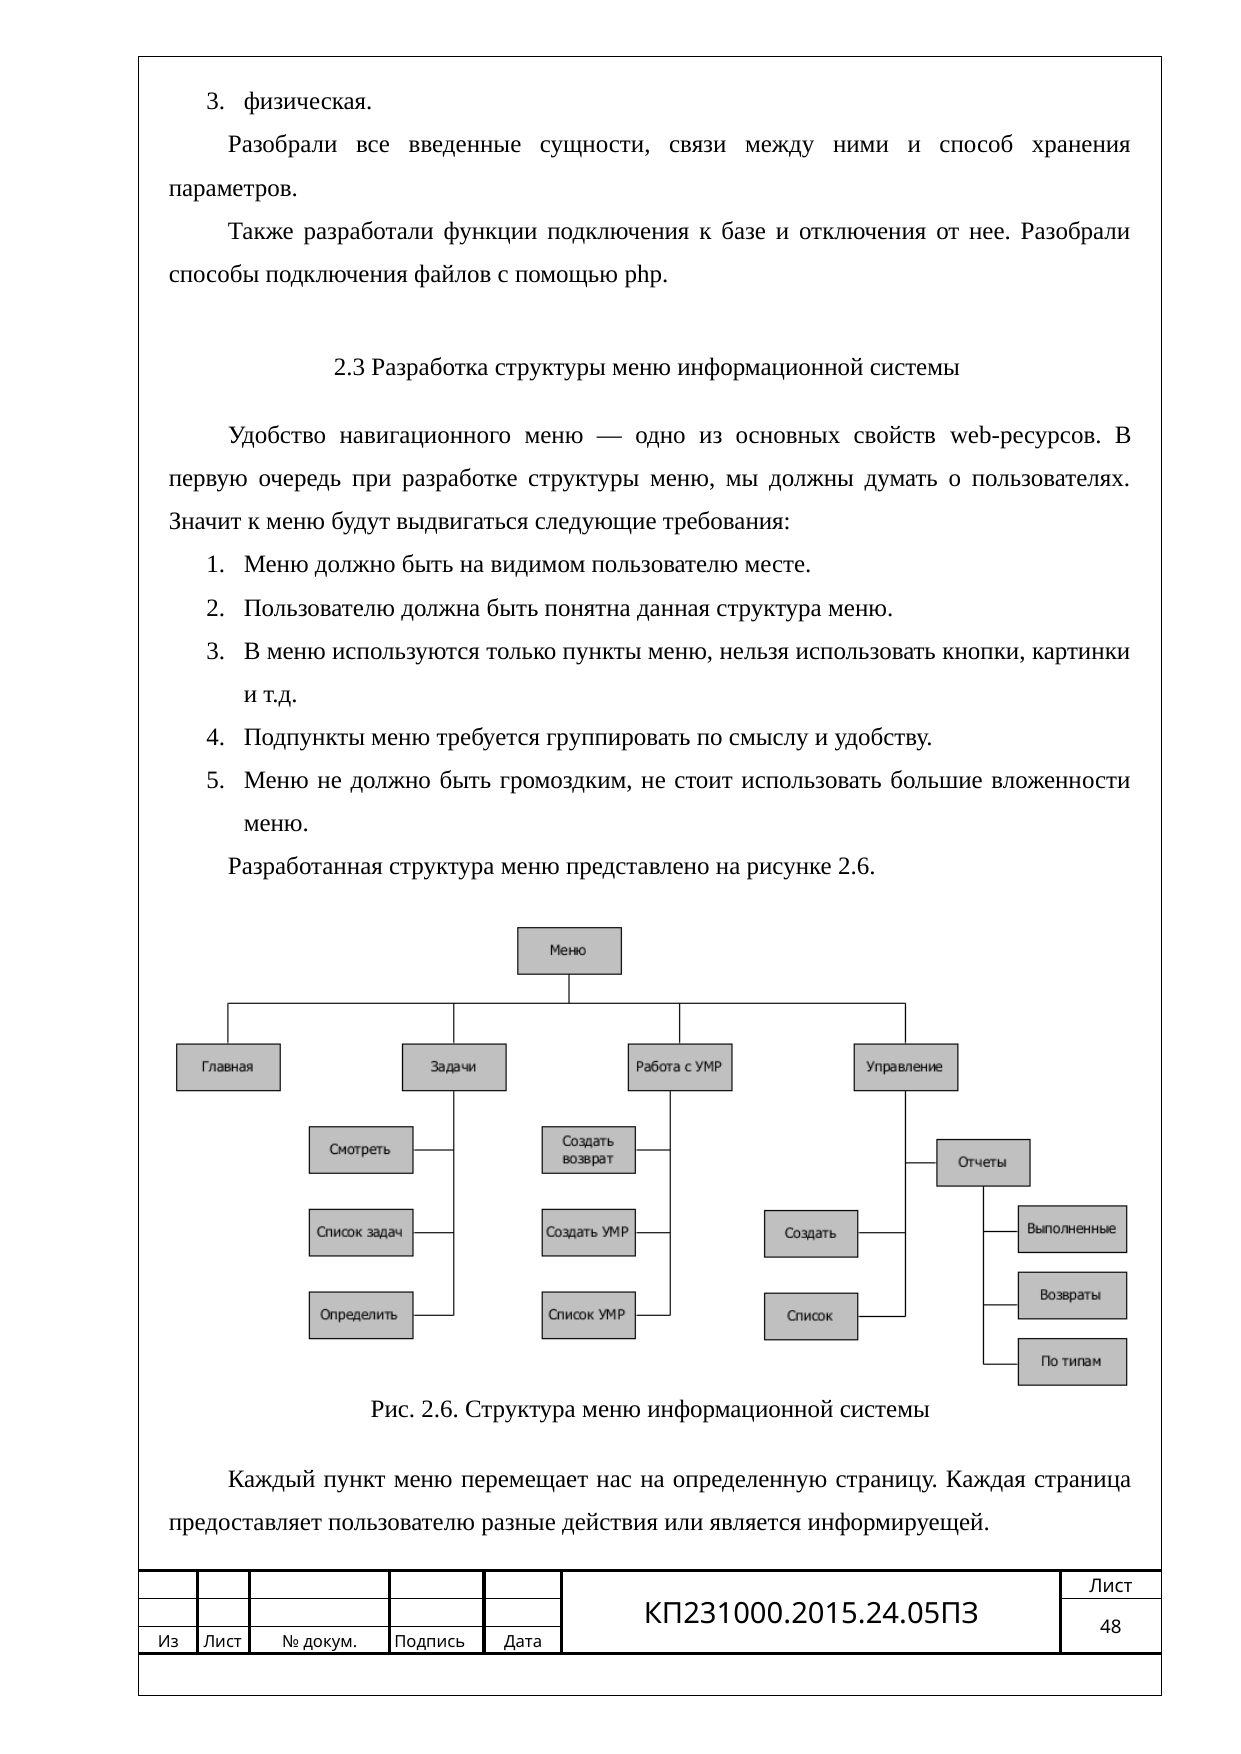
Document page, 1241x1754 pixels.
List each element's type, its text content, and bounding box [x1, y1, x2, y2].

text Удобство навигационного меню — одно из основных свойств web-ресурсов. В первую очередь при разработке структуры меню, мы должны думать о пользователях. Значит к меню будут выдвигаться следующие требования: [168, 420, 1132, 535]
list В меню используются только пункты меню, нельзя использовать кнопки, картинки и т.д. [206, 636, 1132, 708]
list Меню должно быть на видимом пользователю месте. [206, 549, 1132, 578]
list Меню не должно быть громоздким, не стоит использовать большие вложенности меню. [206, 765, 1132, 837]
subtitle 2.3 Разработка структуры меню информационной системы [168, 352, 1132, 381]
list Подпункты меню требуется группировать по смыслу и удобству. [206, 722, 1132, 751]
text Разобрали все введенные сущности, связи между ними и способ хранения параметров. [168, 129, 1132, 201]
text Разработанная структура меню представлено на рисунке 2.6. [168, 851, 1132, 880]
list физическая. [206, 86, 1132, 115]
text Также разработали функции подключения к базе и отключения от нее. Разобрали способы подключения файлов с помощью php. [168, 216, 1132, 288]
text Каждый пункт меню перемещает нас на определенную страницу. Каждая страница предоставляет пользователю разные действия или является информируещей. [168, 1464, 1132, 1536]
text Рис. 2.6. Структура меню информационной системы [168, 1394, 1132, 1423]
list Пользователю должна быть понятна данная структура меню. [206, 593, 1132, 621]
picture [168, 919, 1132, 1394]
